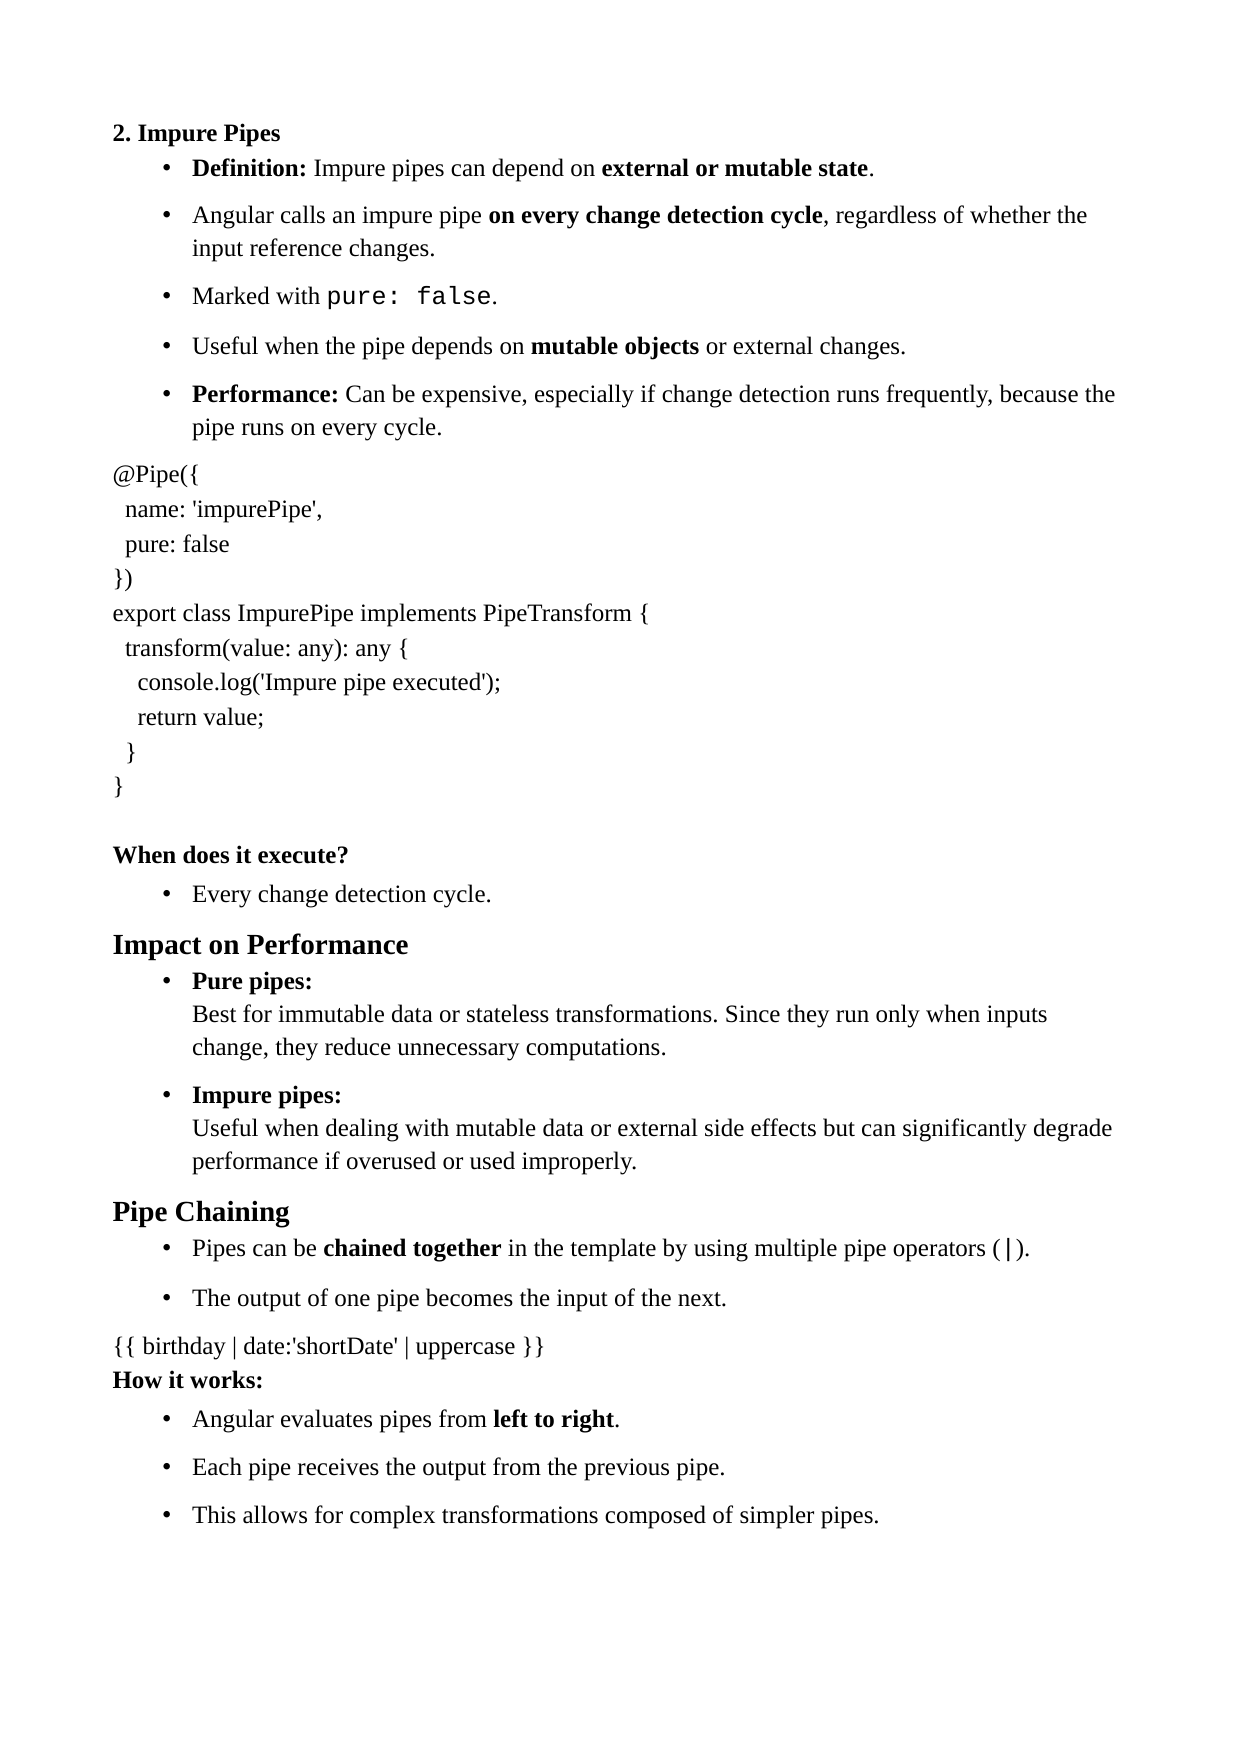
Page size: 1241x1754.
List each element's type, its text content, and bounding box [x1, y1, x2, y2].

list Pipes can be chained together in the template by using multiple pipe operators (|). [162, 1233, 1122, 1264]
list Angular evaluates pipes from left to right. [162, 1404, 1122, 1433]
subtitle Pipe Chaining [112, 1194, 1134, 1227]
text {{ birthday | date:'shortDate' | uppercase }} [112, 1331, 1134, 1359]
list Definition: Impure pipes can depend on external or mutable state. [162, 153, 1122, 182]
list Performance: Can be expensive, especially if change detection runs frequently, because the pipe runs on every cycle. [162, 379, 1122, 440]
list Pure pipes: Best for immutable data or stateless transformations. Since they run only when inputs change, they reduce unnecessary computations. [162, 966, 1122, 1061]
text transform(value: any): any { [112, 633, 1134, 661]
text pure: false [112, 529, 1134, 557]
list Each pipe receives the output from the previous pipe. [162, 1452, 1122, 1481]
list Useful when the pipe depends on mutable objects or external changes. [162, 331, 1122, 360]
list Impure pipes: Useful when dealing with mutable data or external side effects but can significantly degrade performance if overused or used improperly. [162, 1080, 1122, 1175]
subtitle Impact on Performance [112, 927, 1134, 961]
subtitle 2. Impure Pipes [112, 118, 1134, 147]
list This allows for complex transformations composed of simpler pipes. [162, 1500, 1122, 1528]
text When does it execute? [112, 840, 1134, 869]
text } [112, 771, 1134, 800]
text console.log('Impure pipe executed'); [112, 667, 1134, 696]
list Marked with pure: false. [162, 281, 1122, 312]
list Every change detection cycle. [162, 879, 1122, 908]
text @Pipe({ [112, 459, 1134, 488]
text }) [112, 563, 1134, 592]
text return value; [112, 702, 1134, 731]
list Angular calls an impure pipe on every change detection cycle, regardless of whether the input reference changes. [162, 200, 1122, 262]
text name: 'impurePipe', [112, 494, 1134, 523]
list The output of one pipe becomes the input of the next. [162, 1283, 1122, 1312]
text How it works: [112, 1366, 1134, 1394]
text export class ImpurePipe implements PipeTransform { [112, 598, 1134, 627]
text } [112, 737, 1134, 766]
